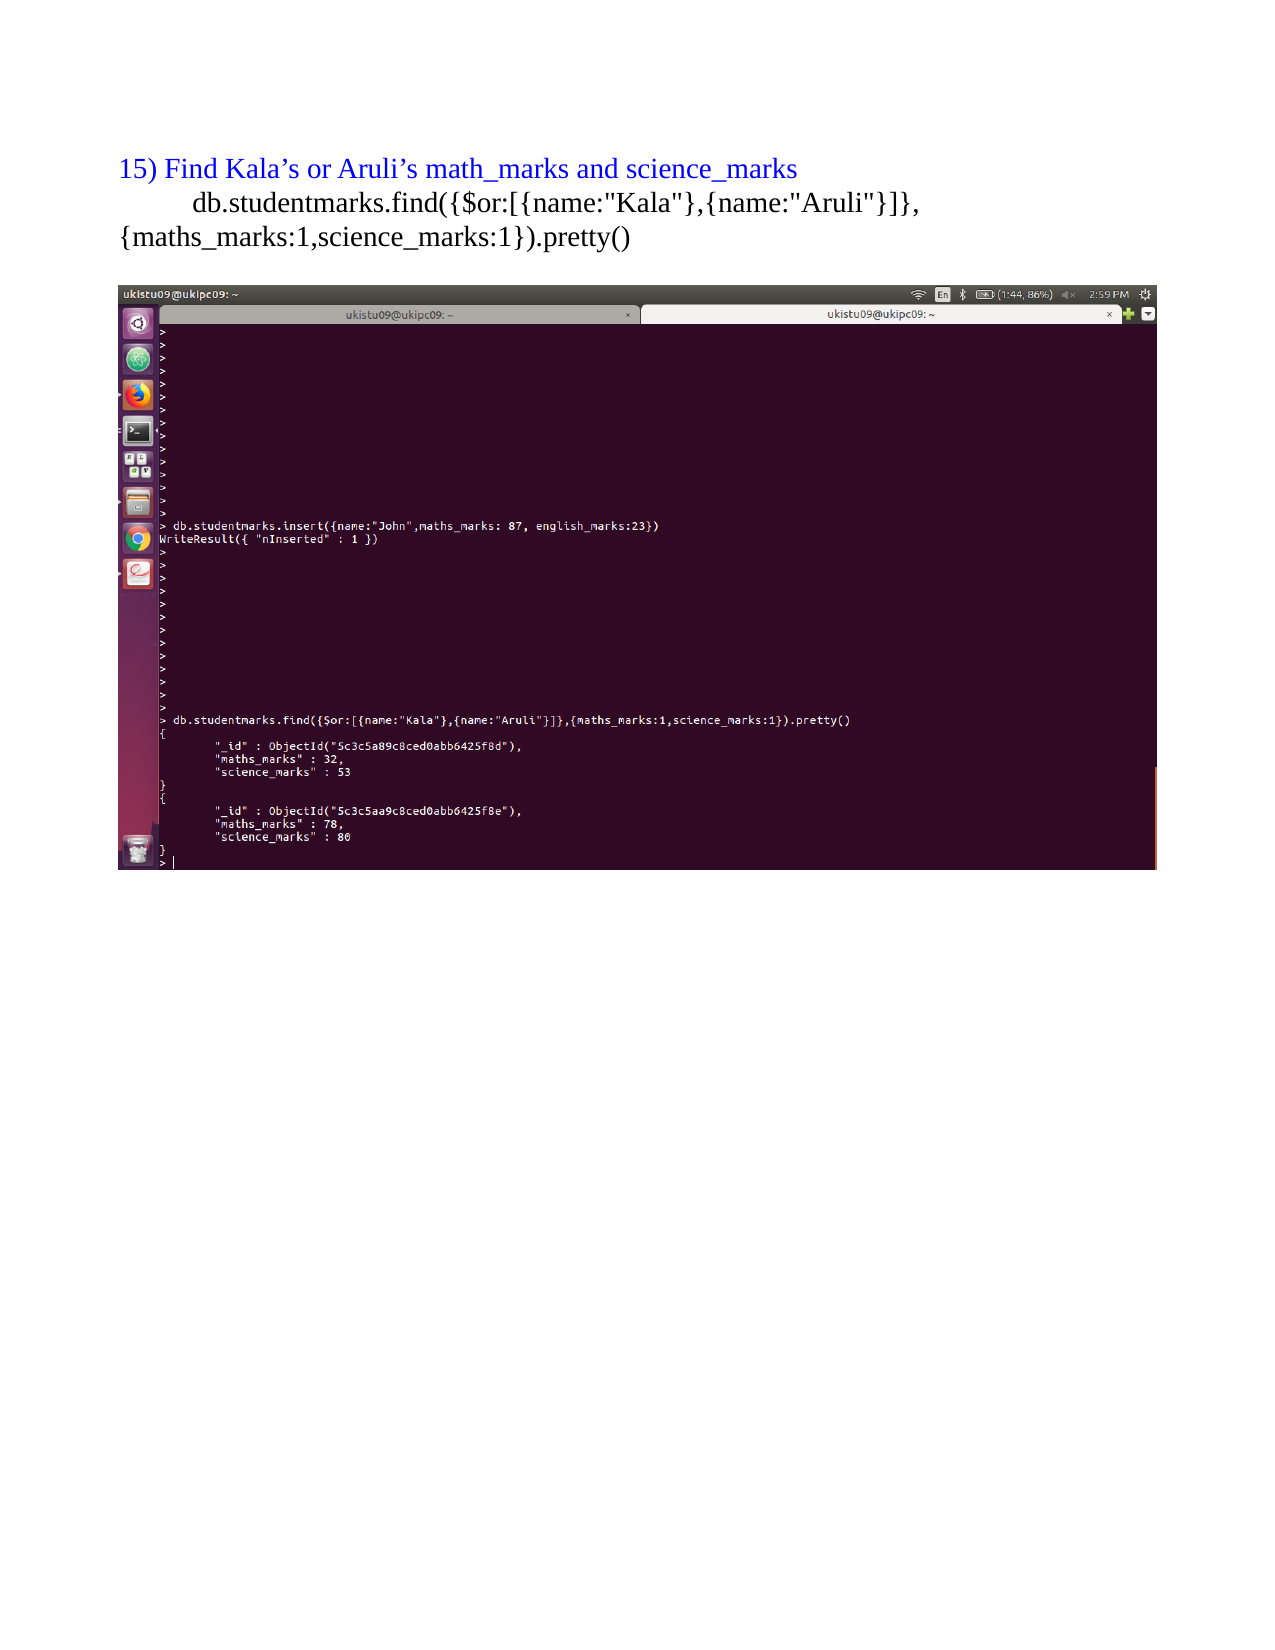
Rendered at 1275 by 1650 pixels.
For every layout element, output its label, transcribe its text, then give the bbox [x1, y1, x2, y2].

text db.studentmarks.find({$or:[{name:"Kala"},{name:"Aruli"}]},{maths_marks:1,science_marks:1}).pretty() [118, 185, 1157, 252]
picture [118, 285, 1157, 870]
text 15) Find Kala’s or Aruli’s math_marks and science_marks [118, 152, 1157, 185]
